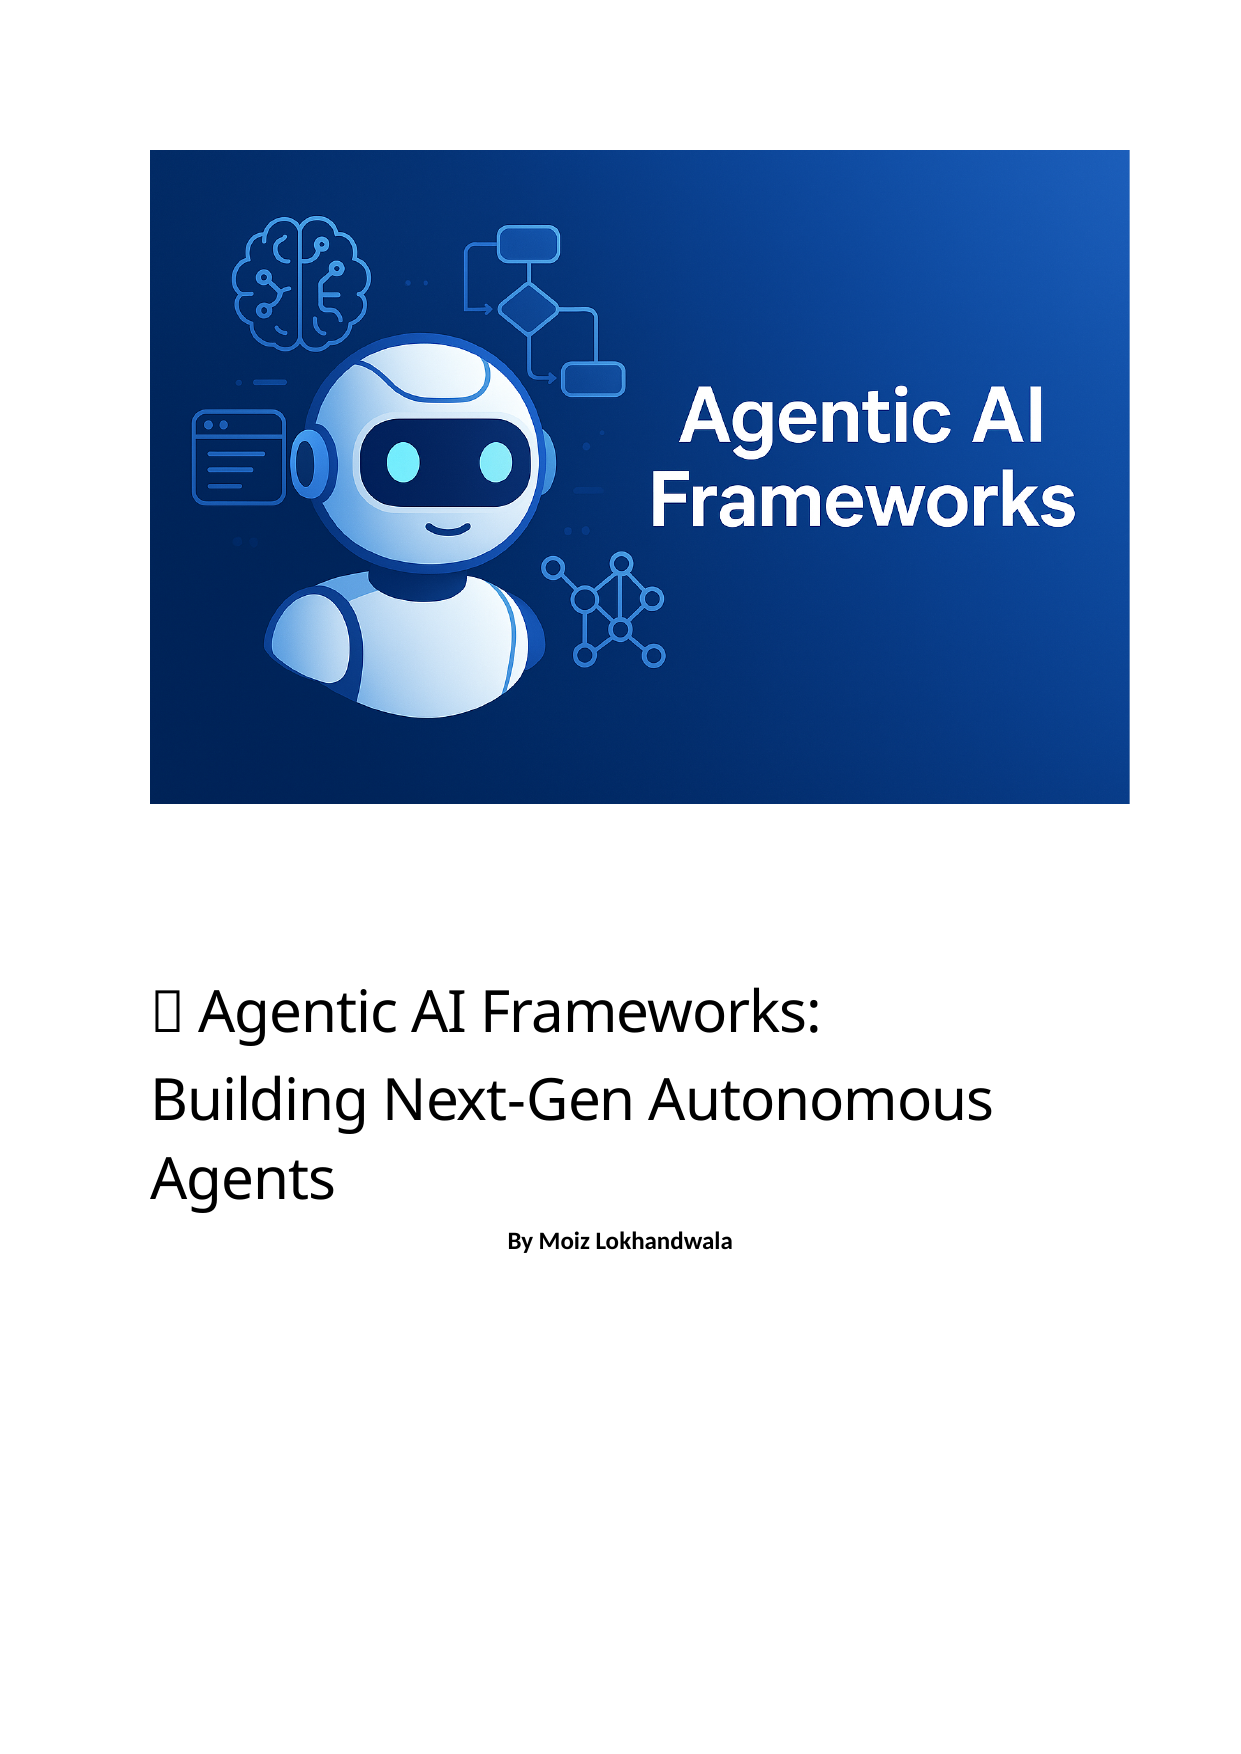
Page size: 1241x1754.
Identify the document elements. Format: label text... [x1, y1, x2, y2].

title Building Next‑Gen Autonomous Agents [150, 1058, 1090, 1217]
title 🧠 Agentic AI Frameworks: [150, 970, 1090, 1049]
text By Moiz Lokhandwala [150, 1225, 1090, 1256]
